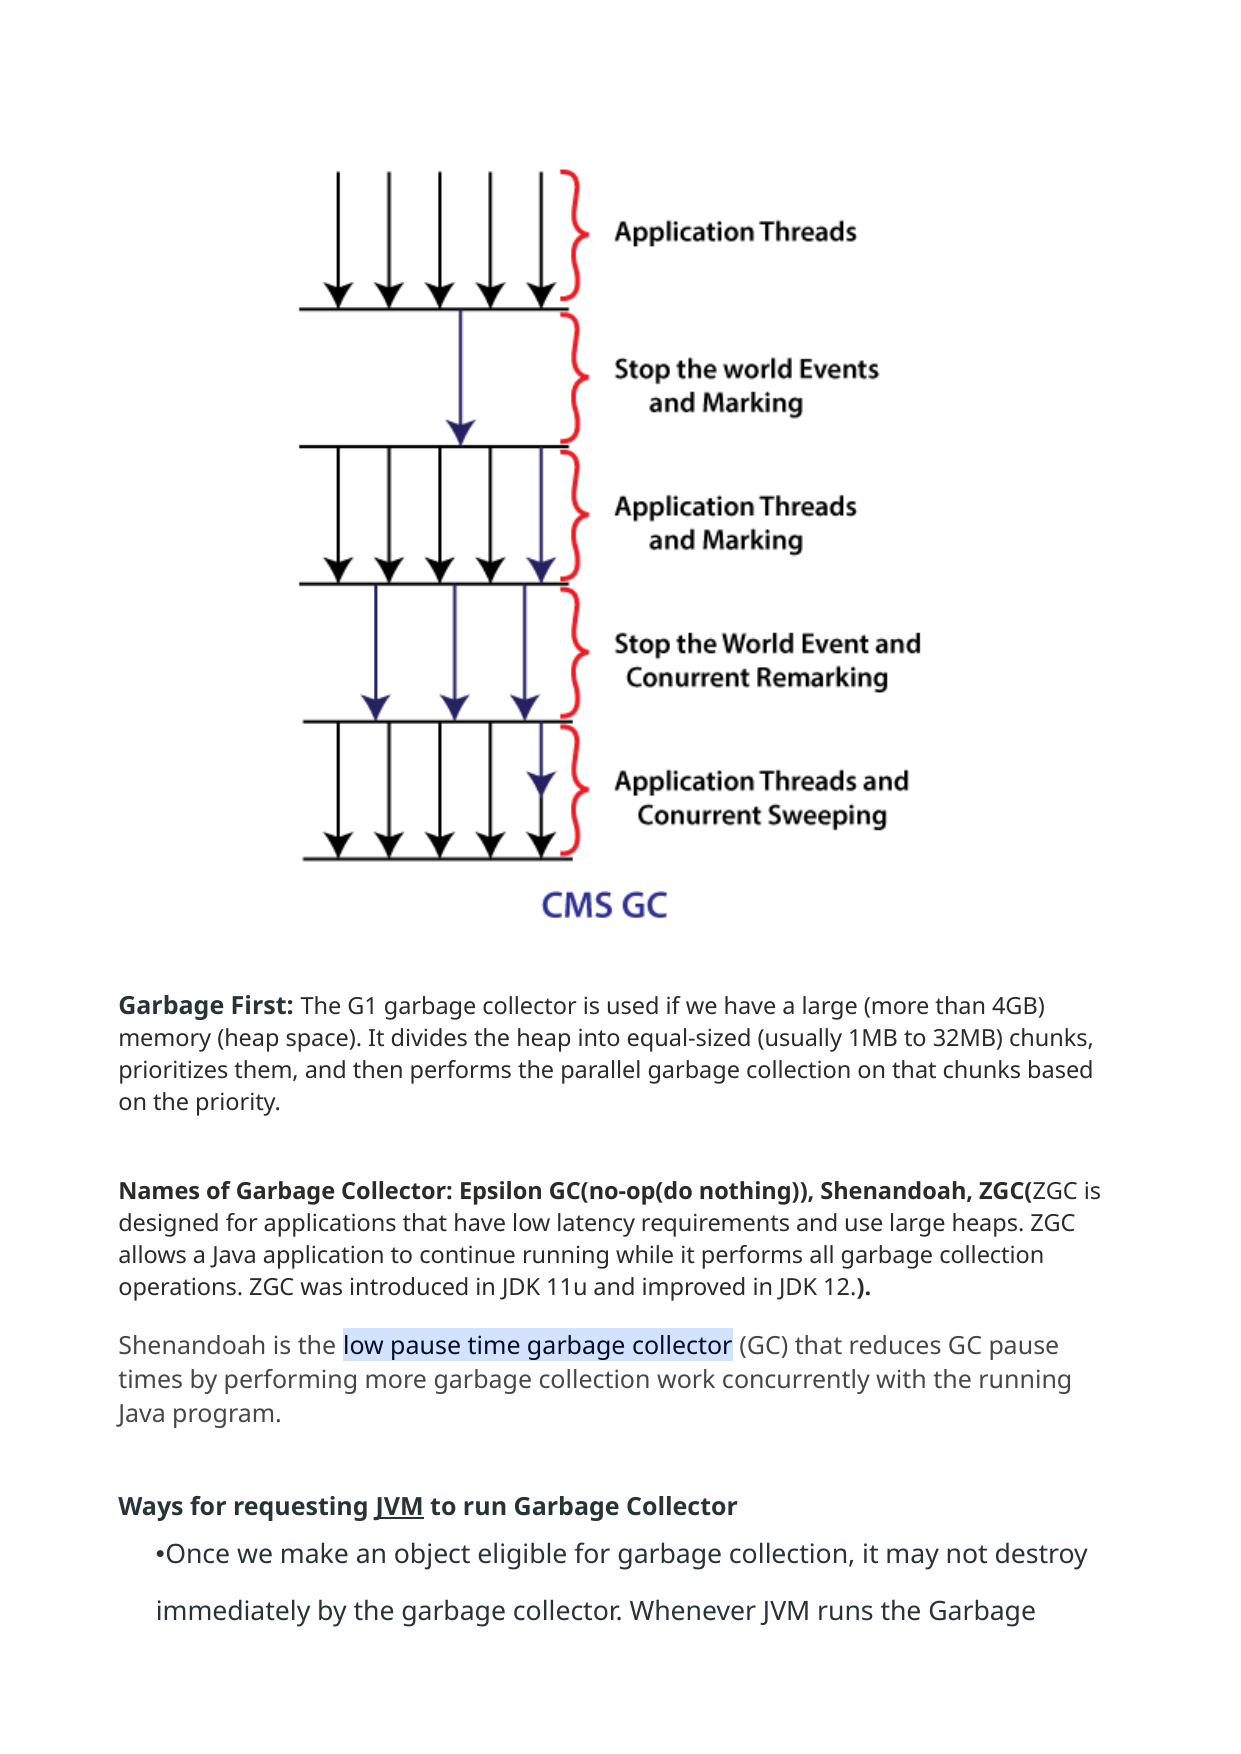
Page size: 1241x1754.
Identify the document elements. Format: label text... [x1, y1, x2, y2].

subtitle Shenandoah is the low pause time garbage collector (GC) that reduces GC pause times by performing more garbage collection work concurrently with the running Java program. [118, 1327, 1122, 1429]
subtitle Ways for requesting JVM to run Garbage Collector [118, 1454, 1122, 1523]
subtitle Garbage First: The G1 garbage collector is used if we have a large (more than 4GB) memory (heap space). It divides the heap into equal-sized (usually 1MB to 32MB) chunks, prioritizes them, and then performs the parallel garbage collection on that chunks based on the priority. [118, 987, 1122, 1117]
list Once we make an object eligible for garbage collection, it may not destroy immediately by the garbage collector. Whenever JVM runs the Garbage [156, 1535, 1122, 1628]
text Names of Garbage Collector: Epsilon GC(no-op(do nothing)), Shenandoah, ZGC(ZGC is designed for applications that have low latency requirements and use large heaps. ZGC allows a Java application to continue running while it performs all garbage collection operations. ZGC was introduced in JDK 11u and improved in JDK 12.). [118, 1174, 1122, 1302]
picture [276, 137, 964, 929]
